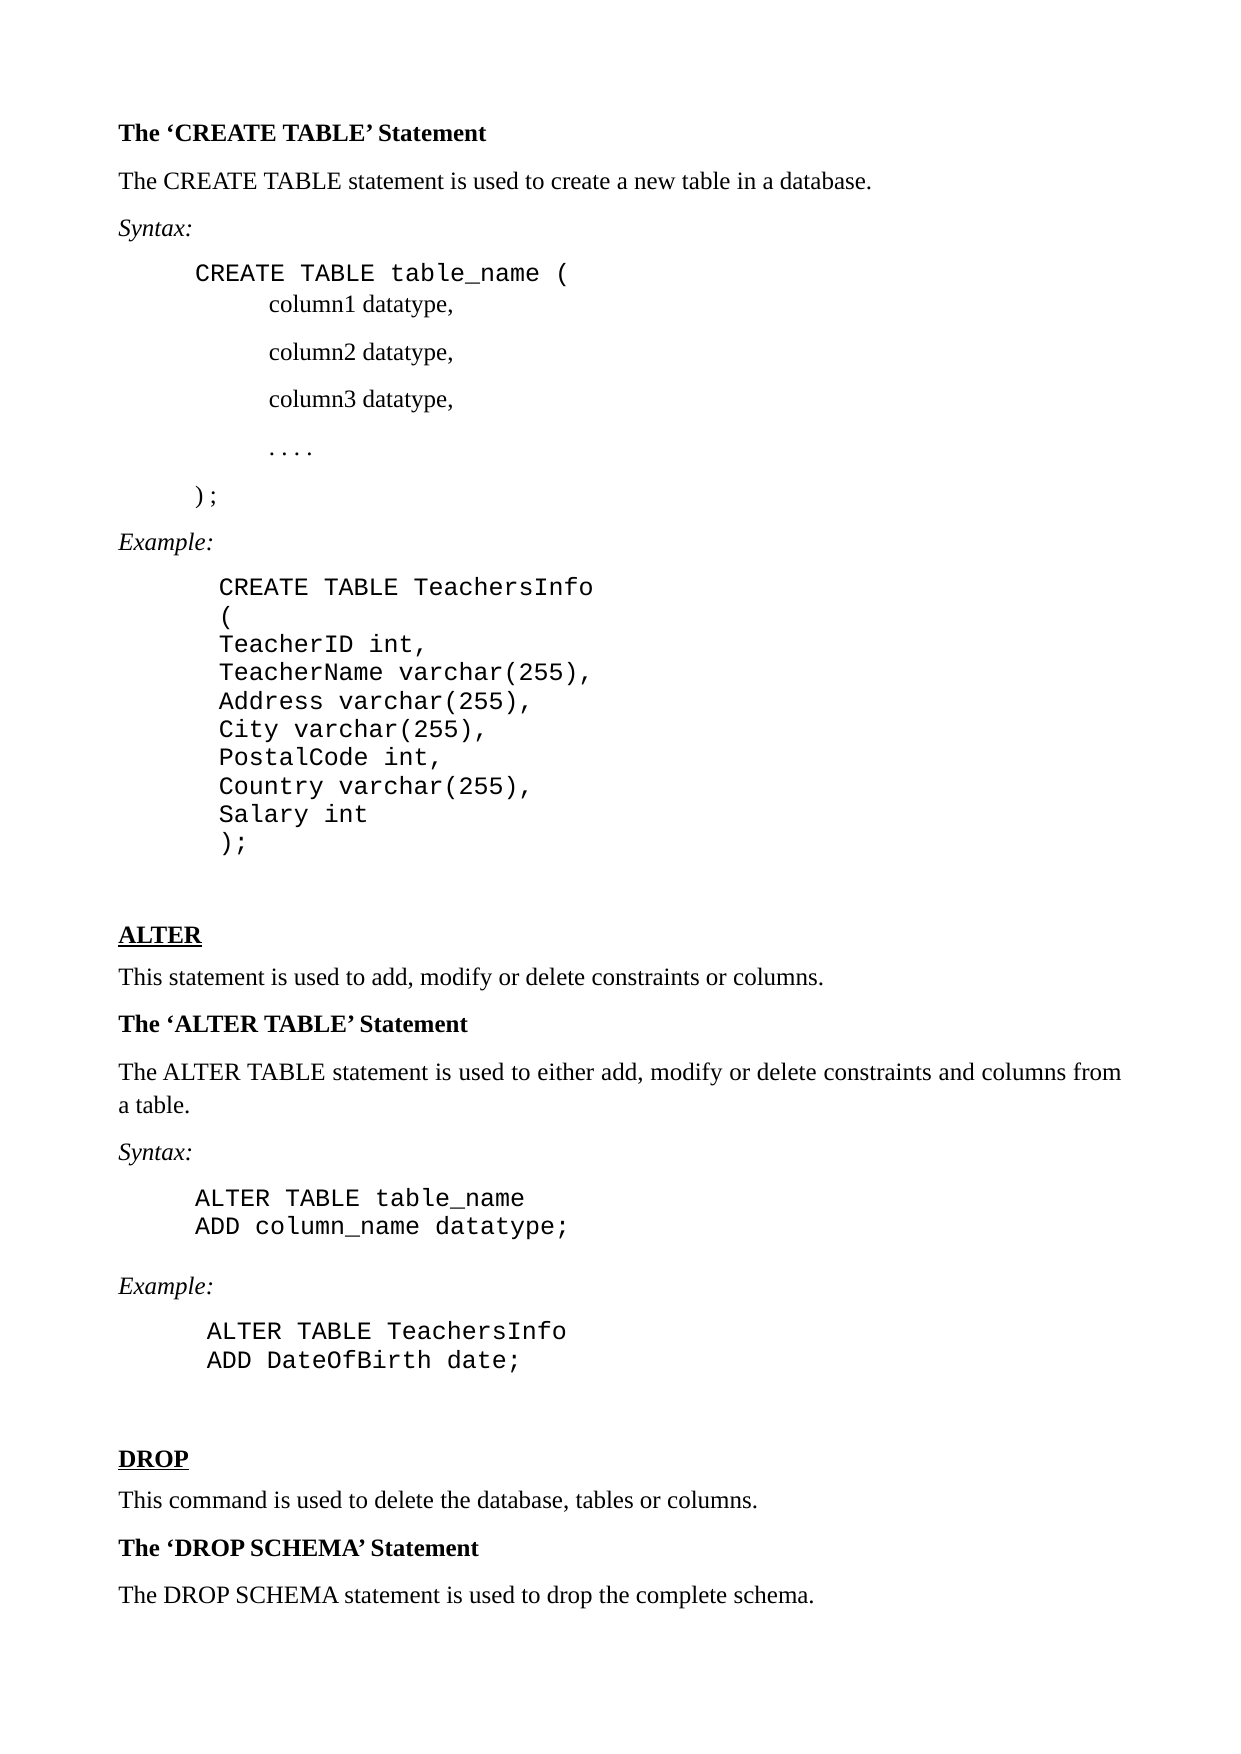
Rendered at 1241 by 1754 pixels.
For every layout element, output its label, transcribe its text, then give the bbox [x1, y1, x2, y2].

text City varchar(255), [218, 717, 1123, 745]
text ADD DateOfBirth date; [207, 1347, 1123, 1376]
text column3 datatype, [195, 384, 1123, 413]
text ); [218, 830, 1123, 858]
text column2 datatype, [195, 337, 1123, 366]
text The CREATE TABLE statement is used to create a new table in a database. [118, 166, 1123, 194]
text This command is used to delete the database, tables or columns. [118, 1485, 1123, 1514]
text CREATE TABLE table_name ( [195, 261, 1123, 289]
text The ALTER TABLE statement is used to either add, modify or delete constraints and columns from a table. [118, 1057, 1123, 1119]
text ALTER TABLE table_name [195, 1185, 1123, 1213]
text Example: [118, 1271, 1123, 1300]
text This statement is used to add, modify or delete constraints or columns. [118, 962, 1123, 990]
text column1 datatype, [195, 289, 1123, 318]
text Salary int [218, 802, 1123, 830]
text Syntax: [118, 213, 1123, 242]
subtitle DROP [118, 1444, 1123, 1473]
text TeacherID int, [218, 632, 1123, 660]
text TeacherName varchar(255), [218, 660, 1123, 688]
text Country varchar(255), [218, 773, 1123, 802]
text ( [218, 603, 1123, 632]
text Example: [118, 527, 1123, 556]
text The ‘CREATE TABLE’ Statement [118, 118, 1123, 147]
subtitle ALTER [118, 920, 1123, 949]
text The ‘ALTER TABLE’ Statement [118, 1009, 1123, 1038]
text The DROP SCHEMA statement is used to drop the complete schema. [118, 1580, 1123, 1609]
text ALTER TABLE TeachersInfo [207, 1319, 1123, 1347]
text CREATE TABLE TeachersInfo [218, 575, 1123, 603]
text ) ; [195, 480, 1123, 508]
text . . . . [195, 432, 1123, 461]
text Syntax: [118, 1137, 1123, 1166]
text ADD column_name datatype; [195, 1213, 1123, 1242]
text PostalCode int, [218, 745, 1123, 773]
text Address varchar(255), [218, 688, 1123, 717]
text The ‘DROP SCHEMA’ Statement [118, 1533, 1123, 1562]
